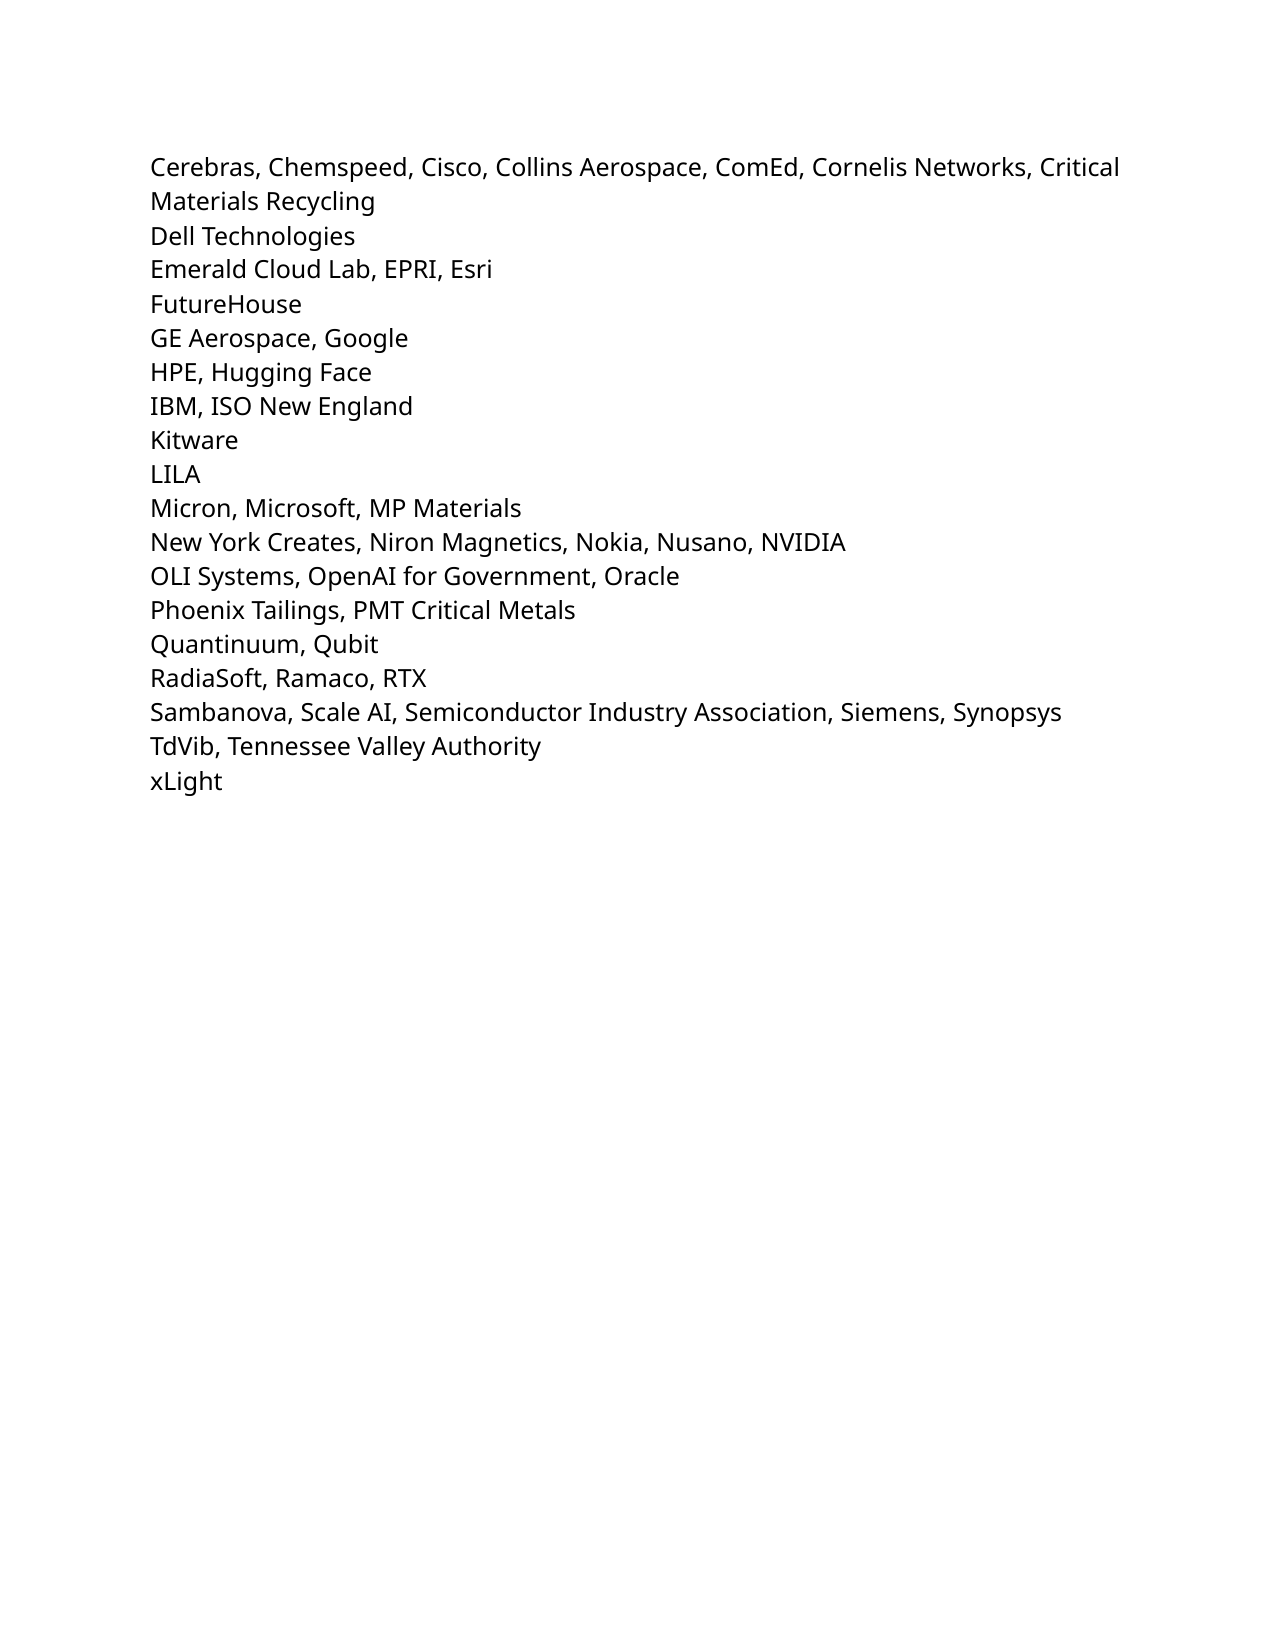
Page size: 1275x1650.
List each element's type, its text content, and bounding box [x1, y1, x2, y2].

text TdVib, Tennessee Valley Authority [150, 729, 1125, 763]
text LILA [150, 457, 1125, 491]
text Cerebras, Chemspeed, Cisco, Collins Aerospace, ComEd, Cornelis Networks, Critical Materials Recycling [150, 150, 1125, 218]
text GE Aerospace, Google [150, 320, 1125, 354]
text xLight [150, 763, 1125, 797]
text Sambanova, Scale AI, Semiconductor Industry Association, Siemens, Synopsys [150, 695, 1125, 729]
text Emerald Cloud Lab, EPRI, Esri [150, 252, 1125, 286]
text HPE, Hugging Face [150, 354, 1125, 388]
text Dell Technologies [150, 218, 1125, 252]
text RadiaSoft, Ramaco, RTX [150, 661, 1125, 695]
text New York Creates, Niron Magnetics, Nokia, Nusano, NVIDIA [150, 525, 1125, 559]
text Kitware [150, 422, 1125, 457]
text FutureHouse [150, 286, 1125, 320]
text Phoenix Tailings, PMT Critical Metals [150, 593, 1125, 627]
text Quantinuum, Qubit [150, 627, 1125, 661]
text OLI Systems, OpenAI for Government, Oracle [150, 559, 1125, 593]
text IBM, ISO New England [150, 388, 1125, 422]
text Micron, Microsoft, MP Materials [150, 491, 1125, 525]
